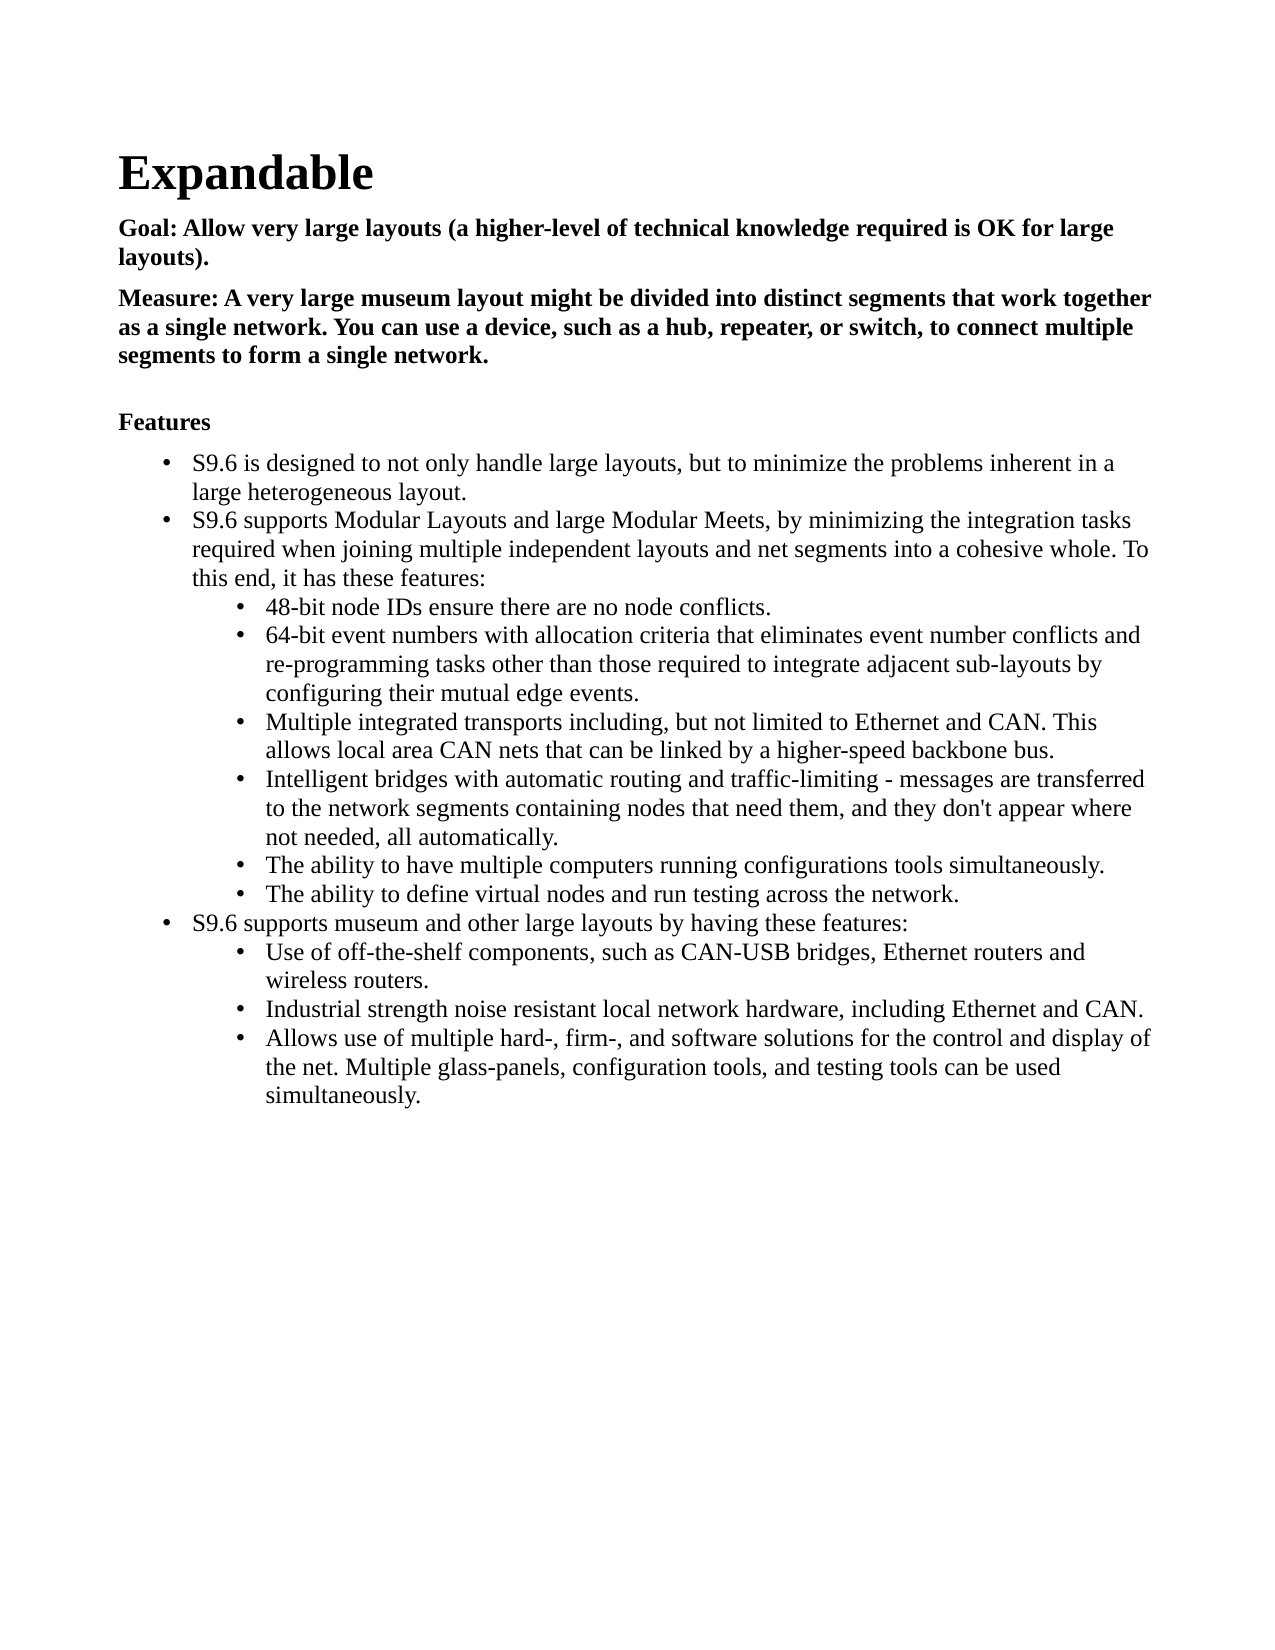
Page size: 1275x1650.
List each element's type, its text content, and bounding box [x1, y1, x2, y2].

list Intelligent bridges with automatic routing and traffic-limiting - messages are transferred to the network segments containing nodes that need them, and they don't appear where not needed, all automatically. [236, 764, 1157, 851]
list The ability to have multiple computers running configurations tools simultaneously. [236, 851, 1157, 879]
list 48-bit node IDs ensure there are no node conflicts. [236, 592, 1157, 621]
list Allows use of multiple hard-, firm-, and software solutions for the control and display of the net. Multiple glass-panels, configuration tools, and testing tools can be used simultaneously. [236, 1023, 1157, 1109]
list 64-bit event numbers with allocation criteria that eliminates event number conflicts and re-programming tasks other than those required to integrate adjacent sub-layouts by configuring their mutual edge events. [236, 621, 1157, 707]
text Goal: Allow very large layouts (a higher-level of technical knowledge required is OK for large layouts). [118, 213, 1157, 271]
text Measure: A very large museum layout might be divided into distinct segments that work together as a single network. You can use a device, such as a hub, repeater, or switch, to connect multiple segments to form a single network. [118, 283, 1157, 369]
list Multiple integrated transports including, but not limited to Ethernet and CAN. This allows local area CAN nets that can be linked by a higher-speed backbone bus. [236, 707, 1157, 764]
list S9.6 supports museum and other large layouts by having these features: [162, 908, 1157, 937]
list S9.6 supports Modular Layouts and large Modular Meets, by minimizing the integration tasks required when joining multiple independent layouts and net segments into a cohesive whole. To this end, it has these features: [162, 506, 1157, 592]
subtitle Expandable [118, 143, 1157, 201]
list S9.6 is designed to not only handle large layouts, but to minimize the problems inherent in a large heterogeneous layout. [162, 448, 1157, 506]
subtitle Features [118, 407, 1157, 436]
list Industrial strength noise resistant local network hardware, including Ethernet and CAN. [236, 994, 1157, 1023]
list Use of off-the-shelf components, such as CAN-USB bridges, Ethernet routers and wireless routers. [236, 937, 1157, 994]
list The ability to define virtual nodes and run testing across the network. [236, 879, 1157, 908]
